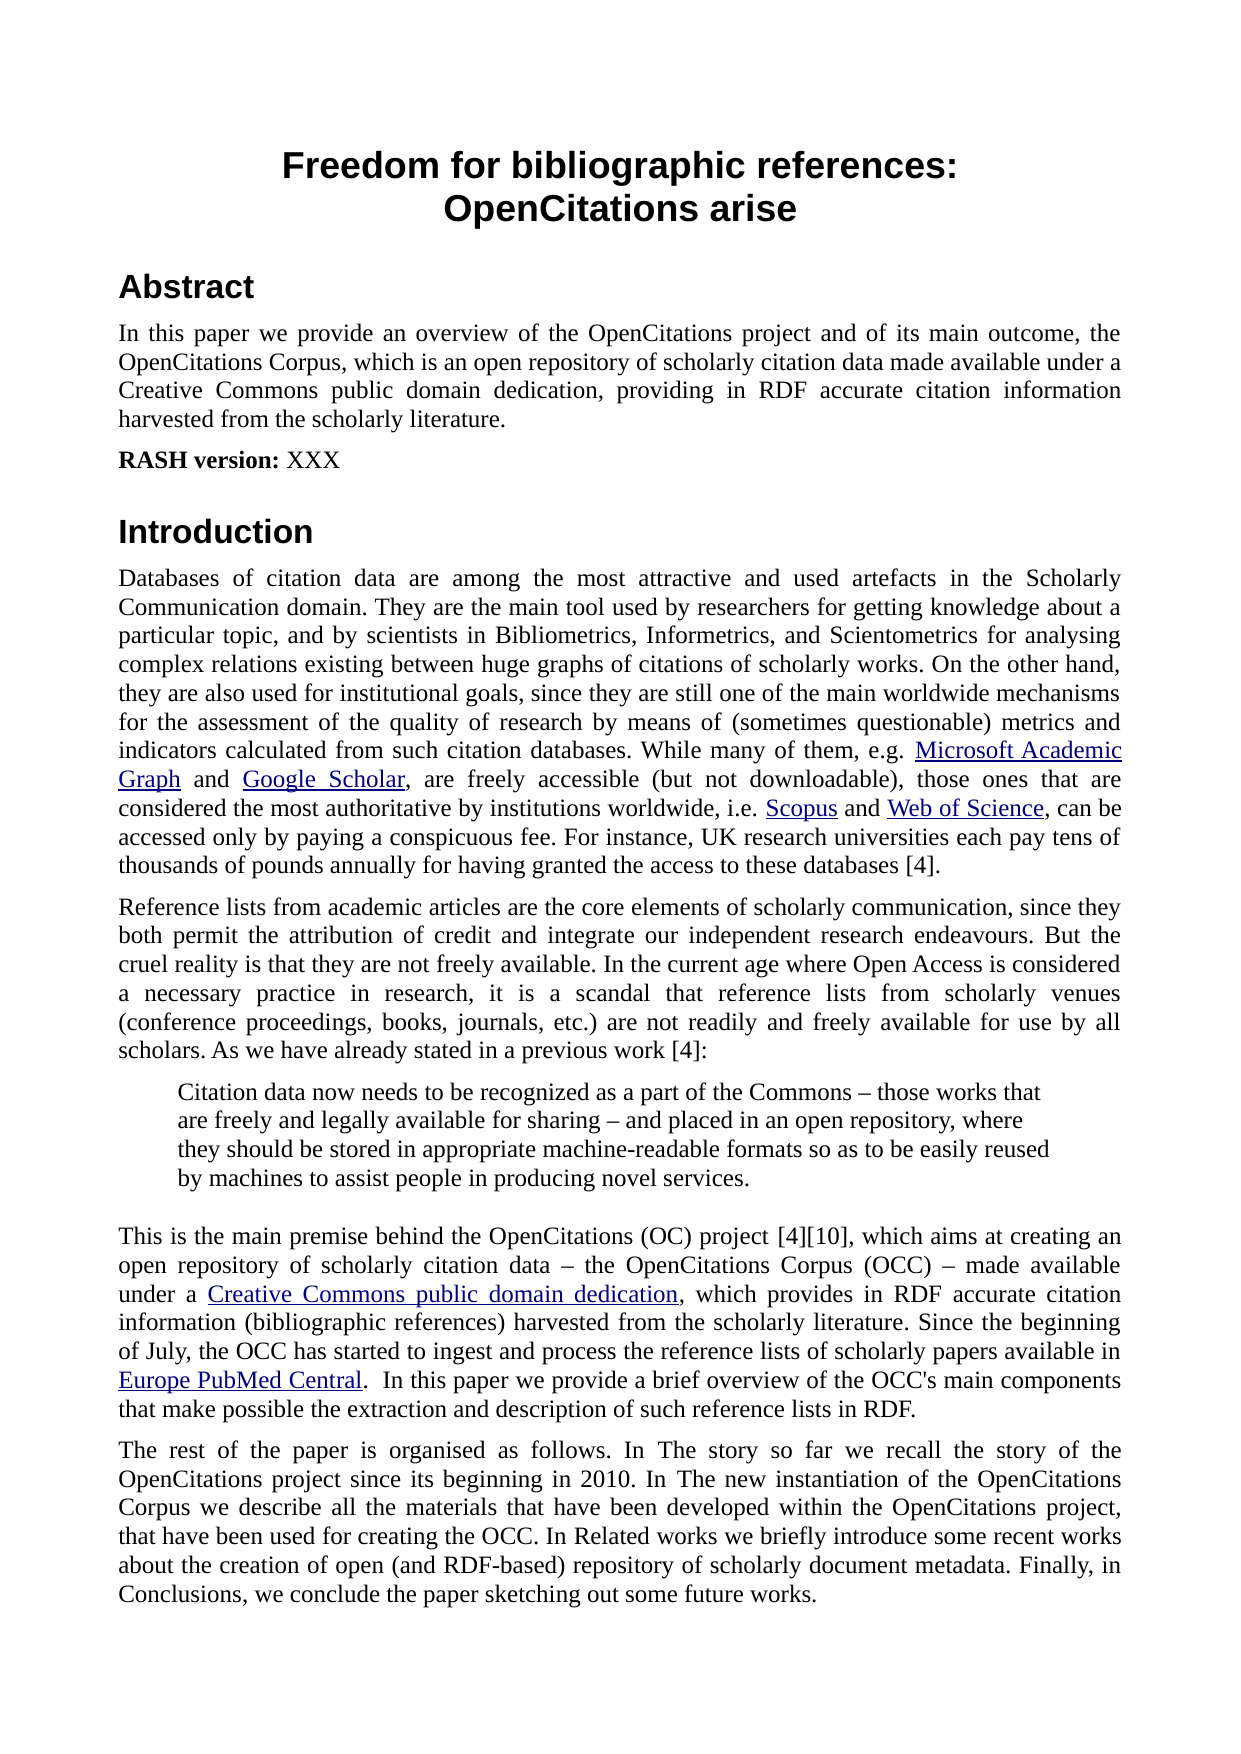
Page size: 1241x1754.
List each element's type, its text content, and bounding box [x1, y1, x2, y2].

text RASH version: XXX [118, 446, 1122, 474]
subtitle Abstract [118, 267, 1122, 306]
text Databases of citation data are among the most attractive and used artefacts in the Scholarly Communication domain. They are the main tool used by researchers for getting knowledge about a particular topic, and by scientists in Bibliometrics, Informetrics, and Scientometrics for analysing complex relations existing between huge graphs of citations of scholarly works. On the other hand, they are also used for institutional goals, since they are still one of the main worldwide mechanisms for the assessment of the quality of research by means of (sometimes questionable) metrics and indicators calculated from such citation databases. While many of them, e.g. Microsoft Academic Graph and Google Scholar, are freely accessible (but not downloadable), those ones that are considered the most authoritative by institutions worldwide, i.e. Scopus and Web of Science, can be accessed only by paying a conspicuous fee. For instance, UK research universities each pay tens of thousands of pounds annually for having granted the access to these databases [4]. [118, 563, 1122, 879]
text This is the main premise behind the OpenCitations (OC) project [4][10], which aims at creating an open repository of scholarly citation data – the OpenCitations Corpus (OCC) – made available under a Creative Commons public domain dedication, which provides in RDF accurate citation information (bibliographic references) harvested from the scholarly literature. Since the beginning of July, the OCC has started to ingest and process the reference lists of scholarly papers available in Europe PubMed Central. In this paper we provide a brief overview of the OCC's main components that make possible the extraction and description of such reference lists in RDF. [118, 1221, 1122, 1422]
text Citation data now needs to be recognized as a part of the Commons – those works that are freely and legally available for sharing – and placed in an open repository, where they should be stored in appropriate machine-readable formats so as to be easily reused by machines to assist people in producing novel services. [177, 1077, 1063, 1192]
text Reference lists from academic articles are the core elements of scholarly communication, since they both permit the attribution of credit and integrate our independent research endeavours. But the cruel reality is that they are not freely available. In the current age where Open Access is considered a necessary practice in research, it is a scandal that reference lists from scholarly venues (conference proceedings, books, journals, etc.) are not readily and freely available for use by all scholars. As we have already stated in a previous work [4]: [118, 892, 1122, 1064]
text The rest of the paper is organised as follows. In The story so far we recall the story of the OpenCitations project since its beginning in 2010. In The new instantiation of the OpenCitations Corpus we describe all the materials that have been developed within the OpenCitations project, that have been used for creating the OCC. In Related works we briefly introduce some recent works about the creation of open (and RDF-based) repository of scholarly document metadata. Finally, in Conclusions, we conclude the paper sketching out some future works. [118, 1435, 1122, 1607]
subtitle Introduction [118, 512, 1122, 550]
title Freedom for bibliographic references: OpenCitations arise [118, 143, 1122, 229]
text In this paper we provide an overview of the OpenCitations project and of its main outcome, the OpenCitations Corpus, which is an open repository of scholarly citation data made available under a Creative Commons public domain dedication, providing in RDF accurate citation information harvested from the scholarly literature. [118, 318, 1122, 433]
